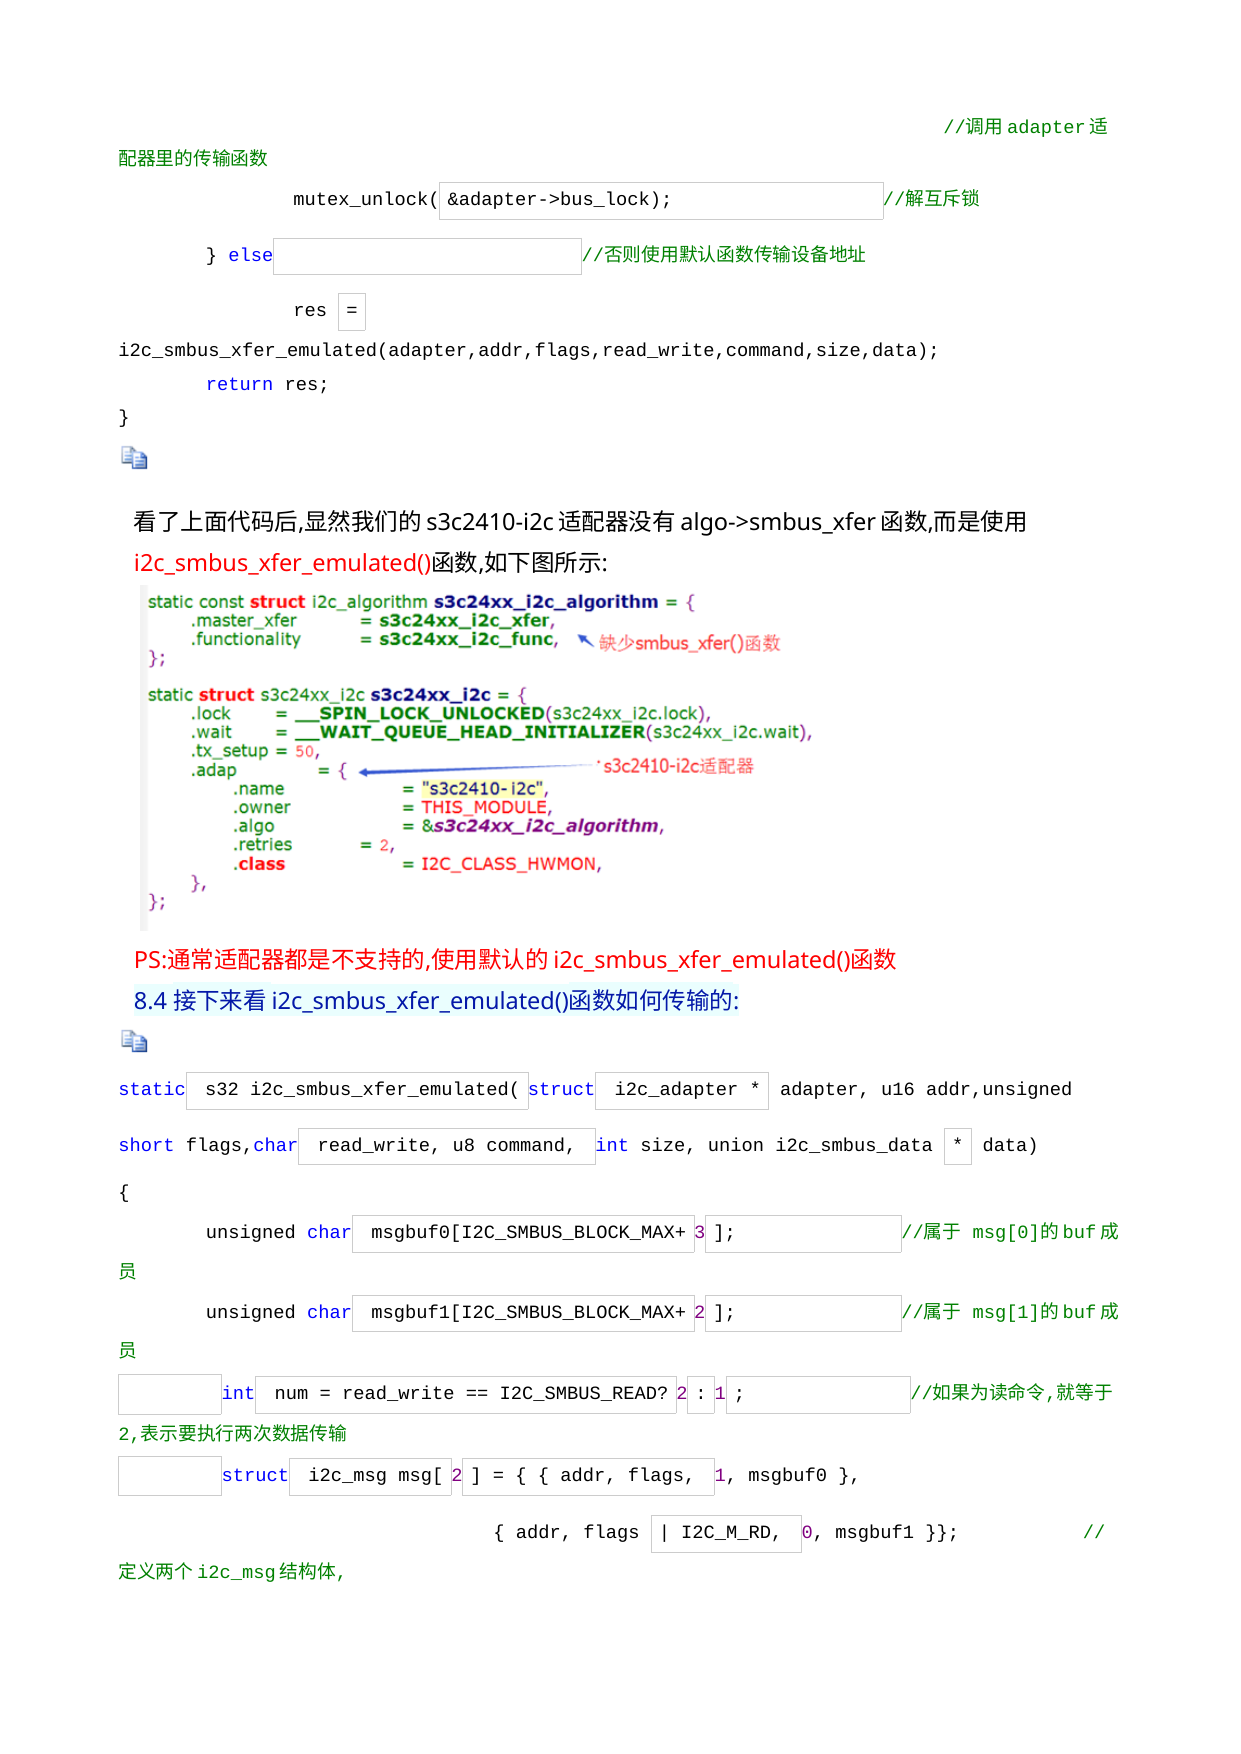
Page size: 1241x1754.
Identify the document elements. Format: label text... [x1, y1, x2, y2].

text { addr, flags | I2C_M_RD, 0, msgbuf1 }}; //定义两个i2c_msg结构体, [118, 1515, 1122, 1584]
text return res; [118, 373, 1122, 396]
text 看了上面代码后,显然我们的s3c2410-i2c适配器没有algo->smbus_xfer函数,而是使用i2c_smbus_xfer_emulated()函数,如下图所示: [134, 503, 1106, 578]
text } [118, 408, 1122, 429]
text res = i2c_smbus_xfer_emulated(adapter,addr,flags,read_write,command,size,data); [118, 293, 1122, 362]
text //解互斥锁 [884, 182, 1122, 219]
picture [118, 1023, 153, 1058]
text mutex_unlock( [118, 182, 439, 219]
text PS:通常适配器都是不支持的,使用默认的i2c_smbus_xfer_emulated()函数 [134, 941, 1106, 976]
text unsigned char msgbuf1[I2C_SMBUS_BLOCK_MAX+2]; //属于 msg[1]的buf成员 [118, 1294, 1122, 1363]
text //调用adapter适配器里的传输函数 [118, 118, 1122, 171]
text &adapter->bus_lock); [440, 183, 883, 219]
picture [118, 440, 153, 475]
picture [140, 585, 825, 931]
text //否则使用默认函数传输设备地址 [582, 237, 1122, 274]
text } else [118, 237, 581, 274]
text int num = read_write == I2C_SMBUS_READ?2:1; //如果为读命令,就等于2,表示要执行两次数据传输 [118, 1374, 1122, 1446]
text [119, 1457, 221, 1495]
text static s32 i2c_smbus_xfer_emulated(struct i2c_adapter * adapter, u16 addr,unsigned short flags,char read_write, u8 command, int size, union i2c_smbus_data * data) [118, 1072, 1122, 1164]
text unsigned char msgbuf0[I2C_SMBUS_BLOCK_MAX+3]; //属于 msg[0]的buf成员 [118, 1215, 1122, 1284]
text struct i2c_msg msg[2] = { { addr, flags, 1, msgbuf0 }, [222, 1456, 1122, 1496]
text { [118, 1183, 1122, 1204]
text 8.4 接下来看i2c_smbus_xfer_emulated()函数如何传输的: [134, 982, 1106, 1016]
